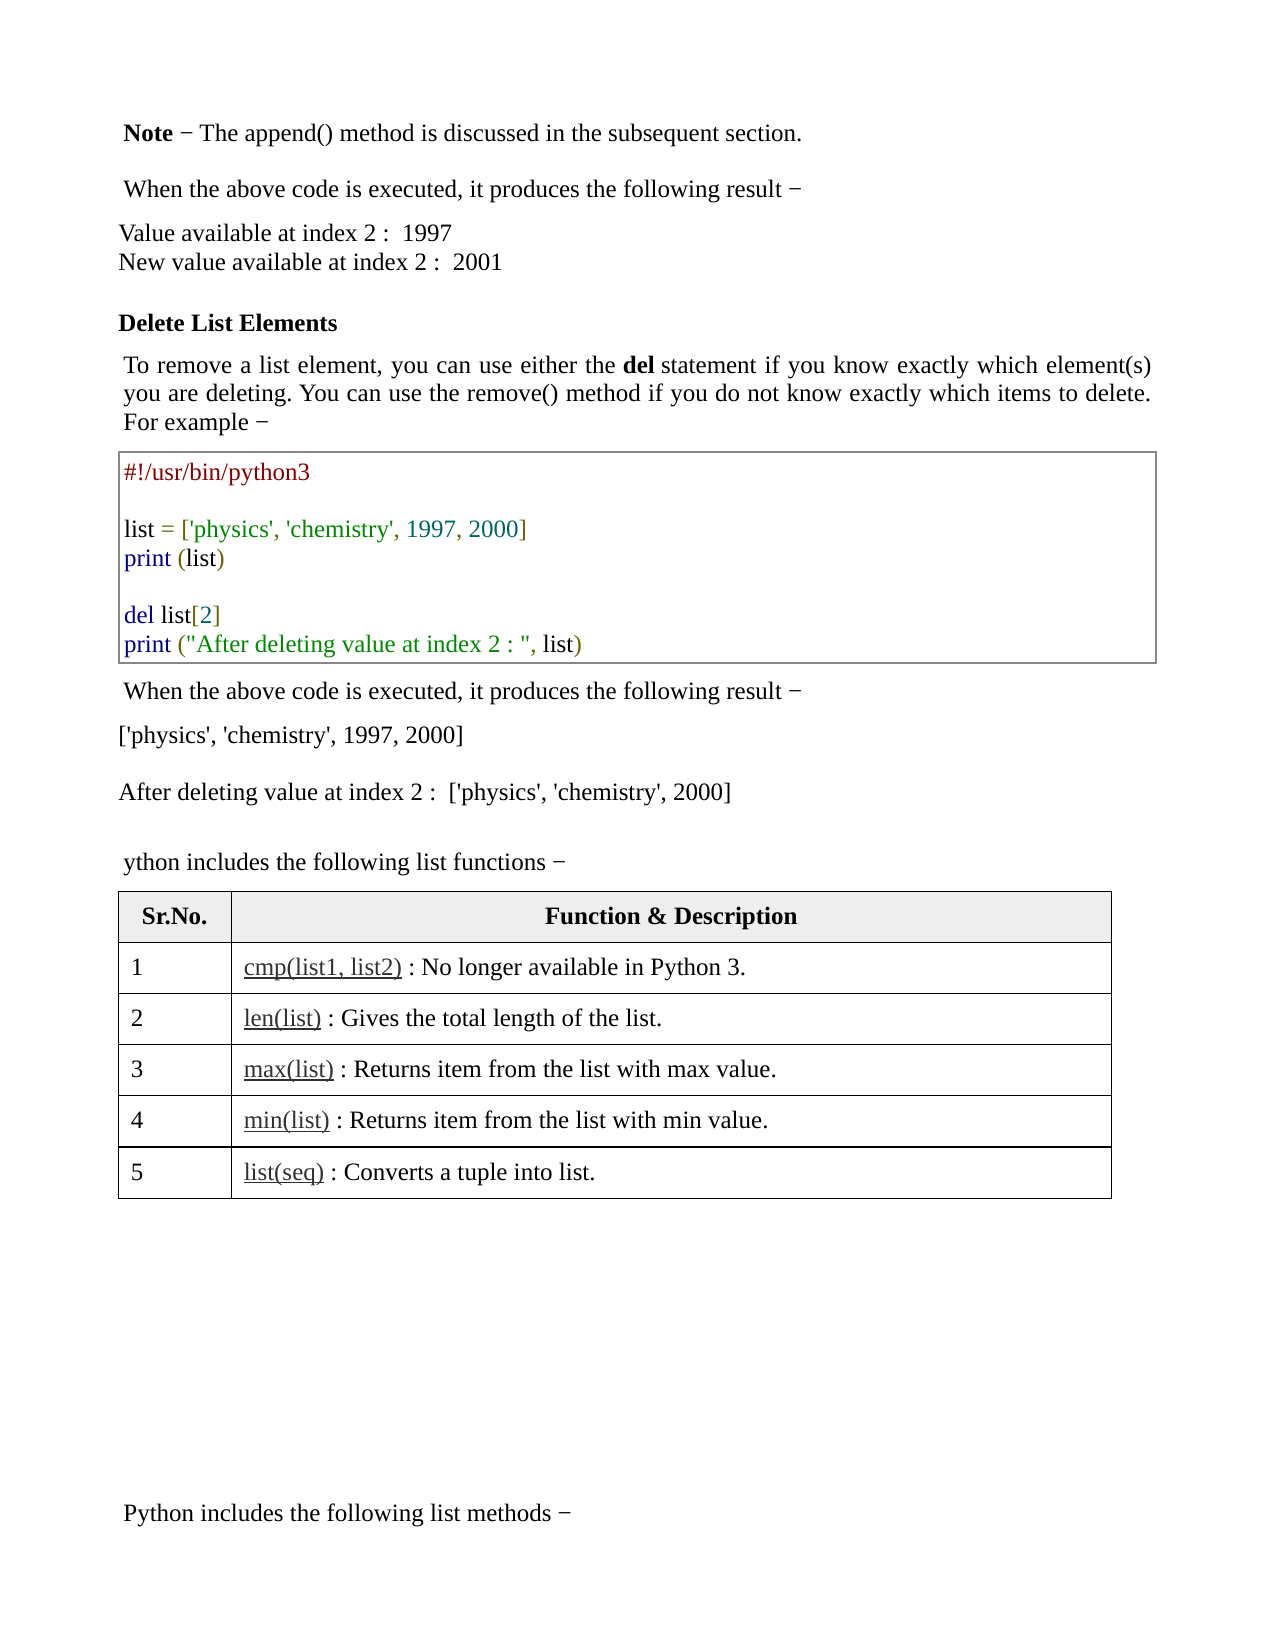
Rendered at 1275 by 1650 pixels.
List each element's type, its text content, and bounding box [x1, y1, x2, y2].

text New value available at index 2 : 2001 [118, 247, 1157, 276]
table_cell 4 [119, 1096, 231, 1146]
table_cell 5 [119, 1148, 231, 1197]
text Note − The append() method is discussed in the subsequent section. [123, 118, 1152, 147]
subtitle Delete List Elements [118, 308, 1157, 337]
text When the above code is executed, it produces the following result − [123, 174, 1152, 203]
table_cell 1 [119, 943, 231, 993]
text When the above code is executed, it produces the following result − [123, 676, 1152, 705]
table_cell 2 [119, 994, 231, 1044]
text list = ['physics', 'chemistry', 1997, 2000] [120, 508, 1155, 537]
text ython includes the following list functions − [123, 847, 1152, 876]
table_cell max(list) : Returns item from the list with max value. [232, 1045, 1111, 1095]
table_cell cmp(list1, list2) : No longer available in Python 3. [232, 943, 1111, 993]
table_cell len(list) : Gives the total length of the list. [232, 994, 1111, 1044]
text Python includes the following list methods − [123, 1498, 1152, 1527]
text print (list) [120, 537, 1155, 572]
table_header Function & Description [232, 892, 1111, 942]
text Value available at index 2 : 1997 [118, 218, 1157, 247]
table_cell 3 [119, 1045, 231, 1095]
text #!/usr/bin/python3 [120, 453, 1155, 486]
text After deleting value at index 2 : ['physics', 'chemistry', 2000] [118, 777, 1157, 806]
table_cell min(list) : Returns item from the list with min value. [232, 1096, 1111, 1146]
text To remove a list element, you can use either the del statement if you know exactly which element(s) you are deleting. You can use the remove() method if you do not know exactly which items to delete. For example − [123, 350, 1152, 436]
text ['physics', 'chemistry', 1997, 2000] [118, 720, 1157, 749]
table_header Sr.No. [119, 892, 231, 942]
table_cell list(seq) : Converts a tuple into list. [232, 1148, 1111, 1197]
text del list[2] [120, 595, 1155, 623]
text print ("After deleting value at index 2 : ", list) [120, 623, 1155, 662]
